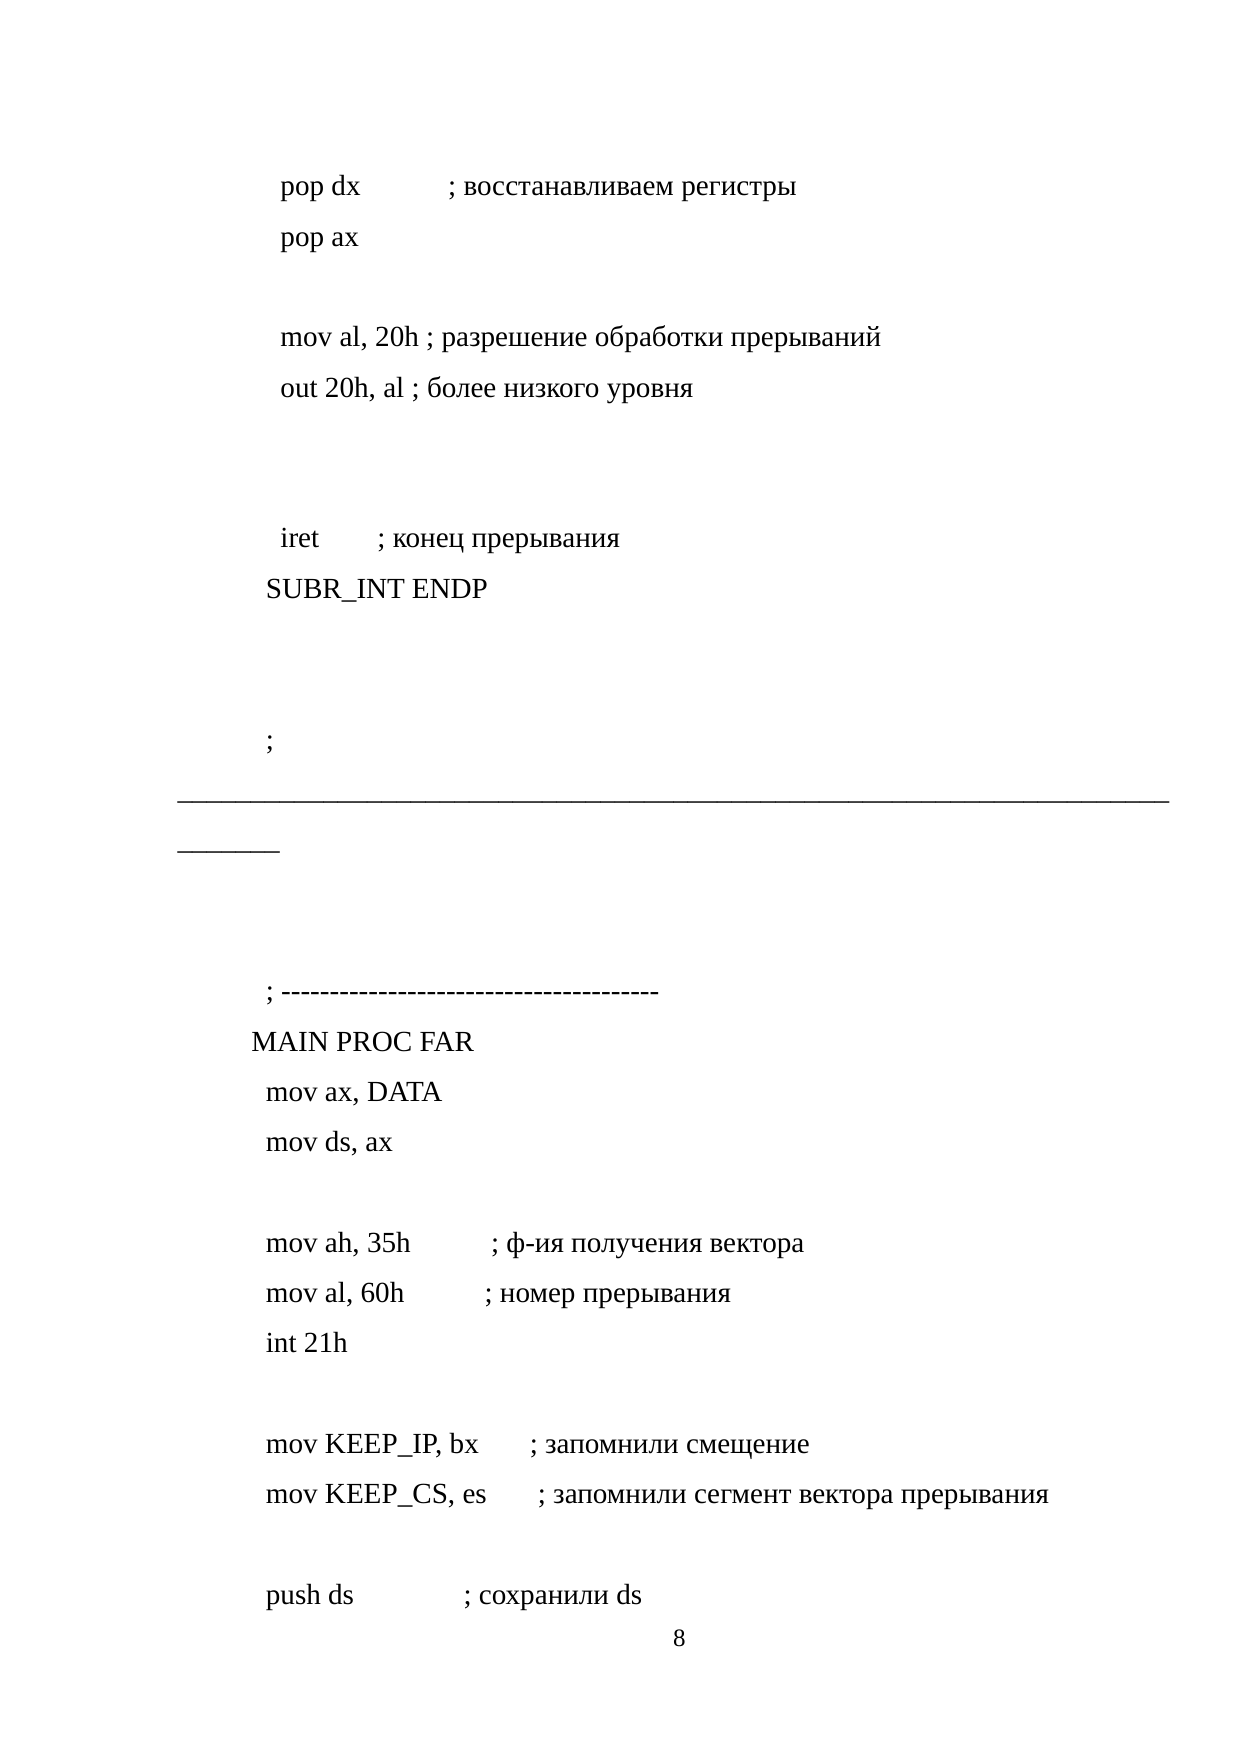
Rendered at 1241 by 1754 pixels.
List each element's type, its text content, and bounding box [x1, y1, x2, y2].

text mov KEEP_IP, bx ; запомнили смещение [177, 1426, 1181, 1460]
text pop ax [177, 219, 1181, 252]
text ; --------------------------------------- [177, 973, 1181, 1007]
text push ds ; сохранили ds [177, 1577, 1181, 1611]
text out 20h, al ; более низкого уровня [177, 370, 1181, 403]
text mov ah, 35h ; ф-ия получения вектора [177, 1225, 1181, 1258]
text mov al, 60h ; номер прерывания [177, 1275, 1181, 1309]
text iret ; конец прерывания [177, 521, 1181, 554]
text mov ax, DATA [177, 1074, 1181, 1108]
text ; ___________________________________________________________________________ [177, 722, 1181, 856]
text pop dx ; восстанавливаем регистры [177, 168, 1181, 202]
text mov KEEP_CS, es ; запомнили сегмент вектора прерывания [177, 1477, 1181, 1510]
text int 21h [177, 1326, 1181, 1359]
text MAIN PROC FAR [177, 1024, 1181, 1057]
text SUBR_INT ENDP [177, 571, 1181, 604]
text mov al, 20h ; разрешение обработки прерываний [177, 319, 1181, 353]
text mov ds, ax [177, 1124, 1181, 1158]
